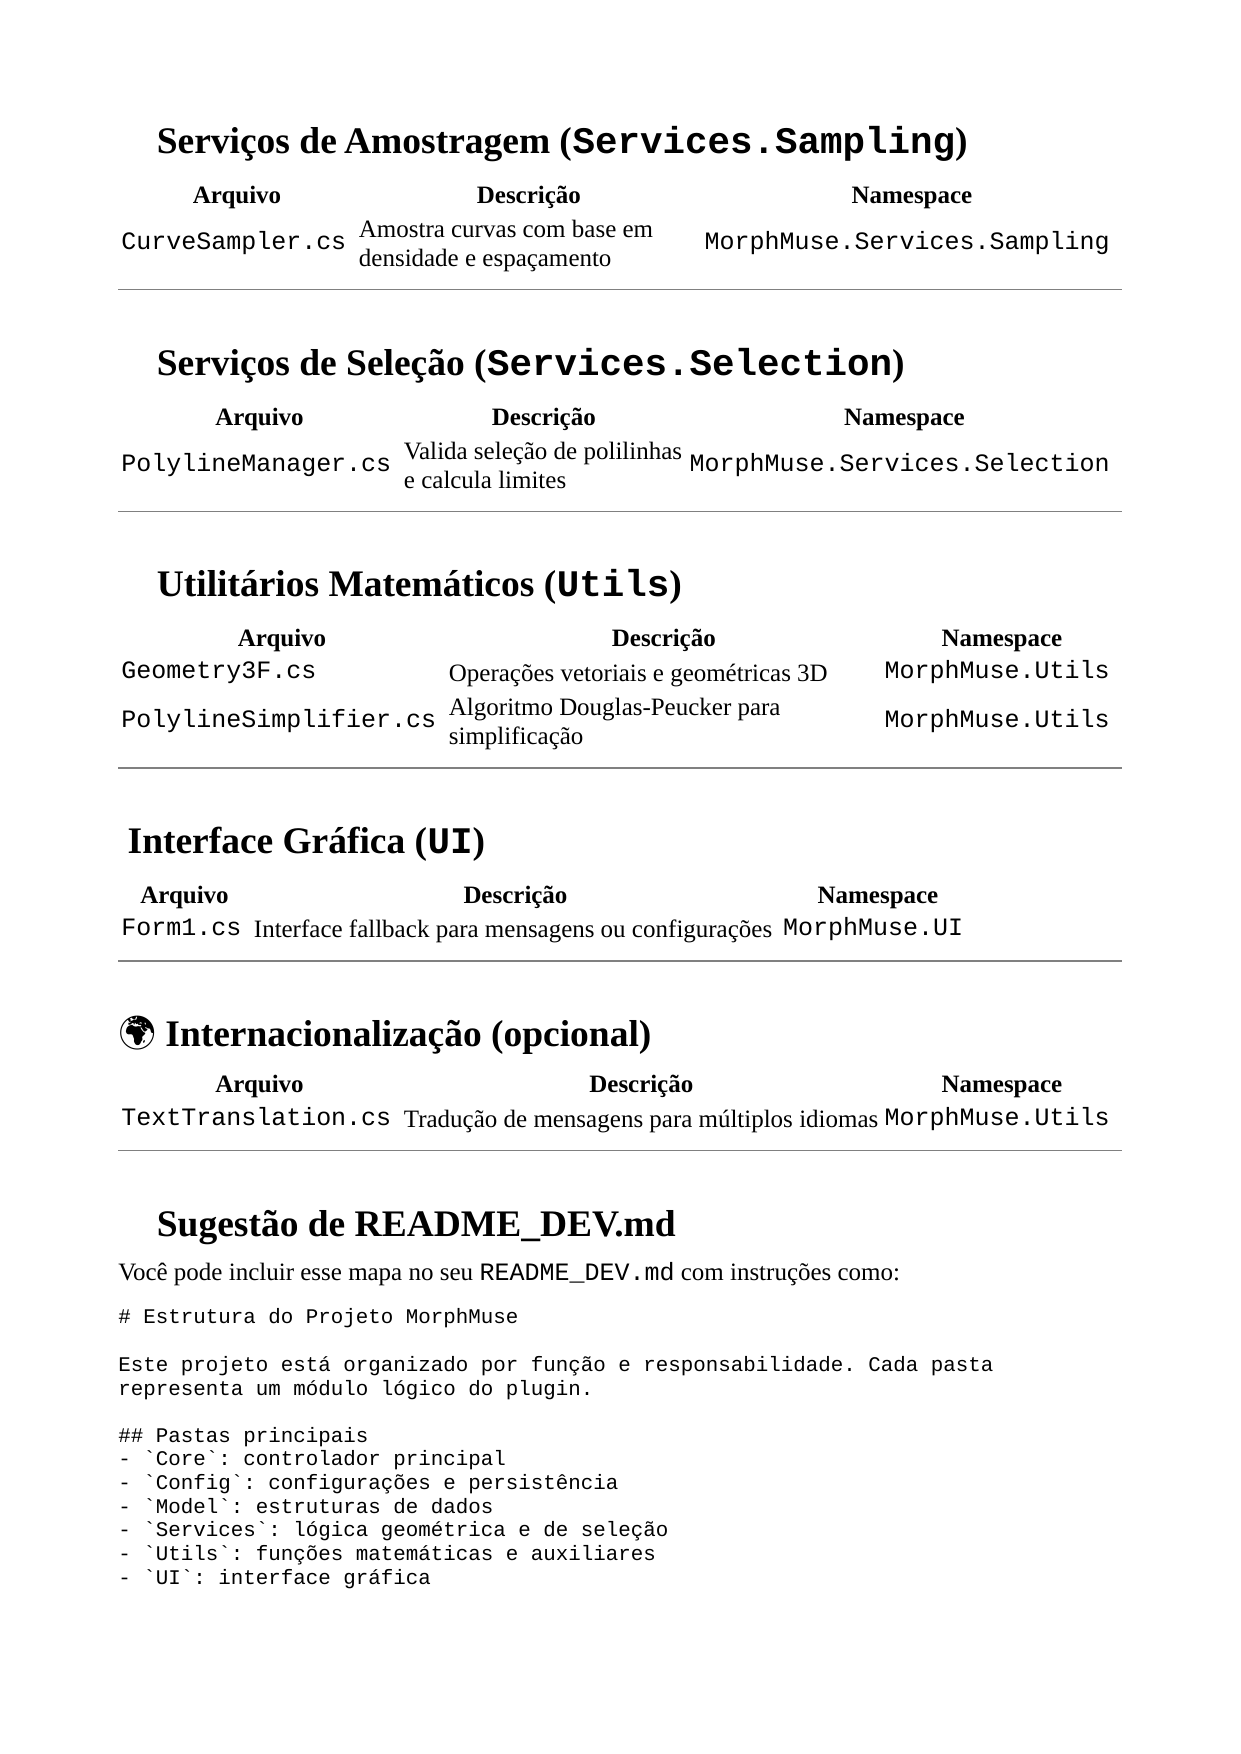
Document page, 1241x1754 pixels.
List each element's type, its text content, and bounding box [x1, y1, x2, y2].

table_cell TextTranslation.cs [118, 1101, 401, 1136]
table_header Arquivo [118, 620, 446, 655]
table_cell PolylineManager.cs [118, 433, 401, 497]
table_cell Geometry3F.cs [118, 655, 446, 689]
table_cell MorphMuse.Utils [881, 690, 1122, 753]
text - `Services`: lógica geométrica e de seleção [118, 1519, 1122, 1543]
table_cell MorphMuse.UI [780, 911, 976, 946]
table_cell Algoritmo Douglas-Peucker para simplificação [446, 690, 881, 753]
text - `Config`: configurações e persistência [118, 1472, 1122, 1496]
text - `Utils`: funções matemáticas e auxiliares [118, 1543, 1122, 1567]
table_cell MorphMuse.Utils [881, 655, 1122, 689]
table_header Arquivo [118, 399, 401, 433]
text - `Model`: estruturas de dados [118, 1496, 1122, 1519]
table_cell Valida seleção de polilinhas e calcula limites [401, 433, 686, 497]
text Você pode incluir esse mapa no seu README_DEV.md com instruções como: [118, 1257, 1122, 1287]
subtitle 🖼️ Interface Gráfica (UI) [118, 818, 1122, 864]
table_cell Amostra curvas com base em densidade e espaçamento [356, 211, 701, 275]
table_cell MorphMuse.Services.Sampling [701, 211, 1122, 275]
text ## Pastas principais [118, 1425, 1122, 1448]
text Este projeto está organizado por função e responsabilidade. Cada pasta representa um módulo lógico do plugin. [118, 1354, 1122, 1401]
text - `UI`: interface gráfica [118, 1567, 1122, 1590]
subtitle 📘 Sugestão de README_DEV.md [118, 1201, 1122, 1244]
table_cell Interface fallback para mensagens ou configurações [251, 911, 780, 946]
table_header Arquivo [118, 877, 251, 911]
table_header Arquivo [118, 177, 356, 211]
text - `Core`: controlador principal [118, 1448, 1122, 1472]
table_header Descrição [401, 1067, 881, 1101]
table_header Namespace [881, 620, 1122, 655]
table_cell PolylineSimplifier.cs [118, 690, 446, 753]
table_header Namespace [701, 177, 1122, 211]
table_cell Form1.cs [118, 911, 251, 946]
table_header Descrição [251, 877, 780, 911]
subtitle 🧩 Serviços de Seleção (Services.Selection) [118, 340, 1122, 386]
table_header Arquivo [118, 1067, 401, 1101]
table_cell Operações vetoriais e geométricas 3D [446, 655, 881, 689]
table_cell MorphMuse.Utils [881, 1101, 1122, 1136]
table_header Descrição [401, 399, 686, 433]
table_header Descrição [356, 177, 701, 211]
table_cell CurveSampler.cs [118, 211, 356, 275]
table_header Descrição [446, 620, 881, 655]
text # Estrutura do Projeto MorphMuse [118, 1307, 1122, 1330]
table_cell Tradução de mensagens para múltiplos idiomas [401, 1101, 881, 1136]
table_header Namespace [780, 877, 976, 911]
table_header Namespace [881, 1067, 1122, 1101]
subtitle 🧪 Serviços de Amostragem (Services.Sampling) [118, 118, 1122, 164]
table_cell MorphMuse.Services.Selection [686, 433, 1122, 497]
subtitle 🌍 Internacionalização (opcional) [118, 1011, 1122, 1054]
subtitle 🧮 Utilitários Matemáticos (Utils) [118, 562, 1122, 608]
table_header Namespace [686, 399, 1122, 433]
